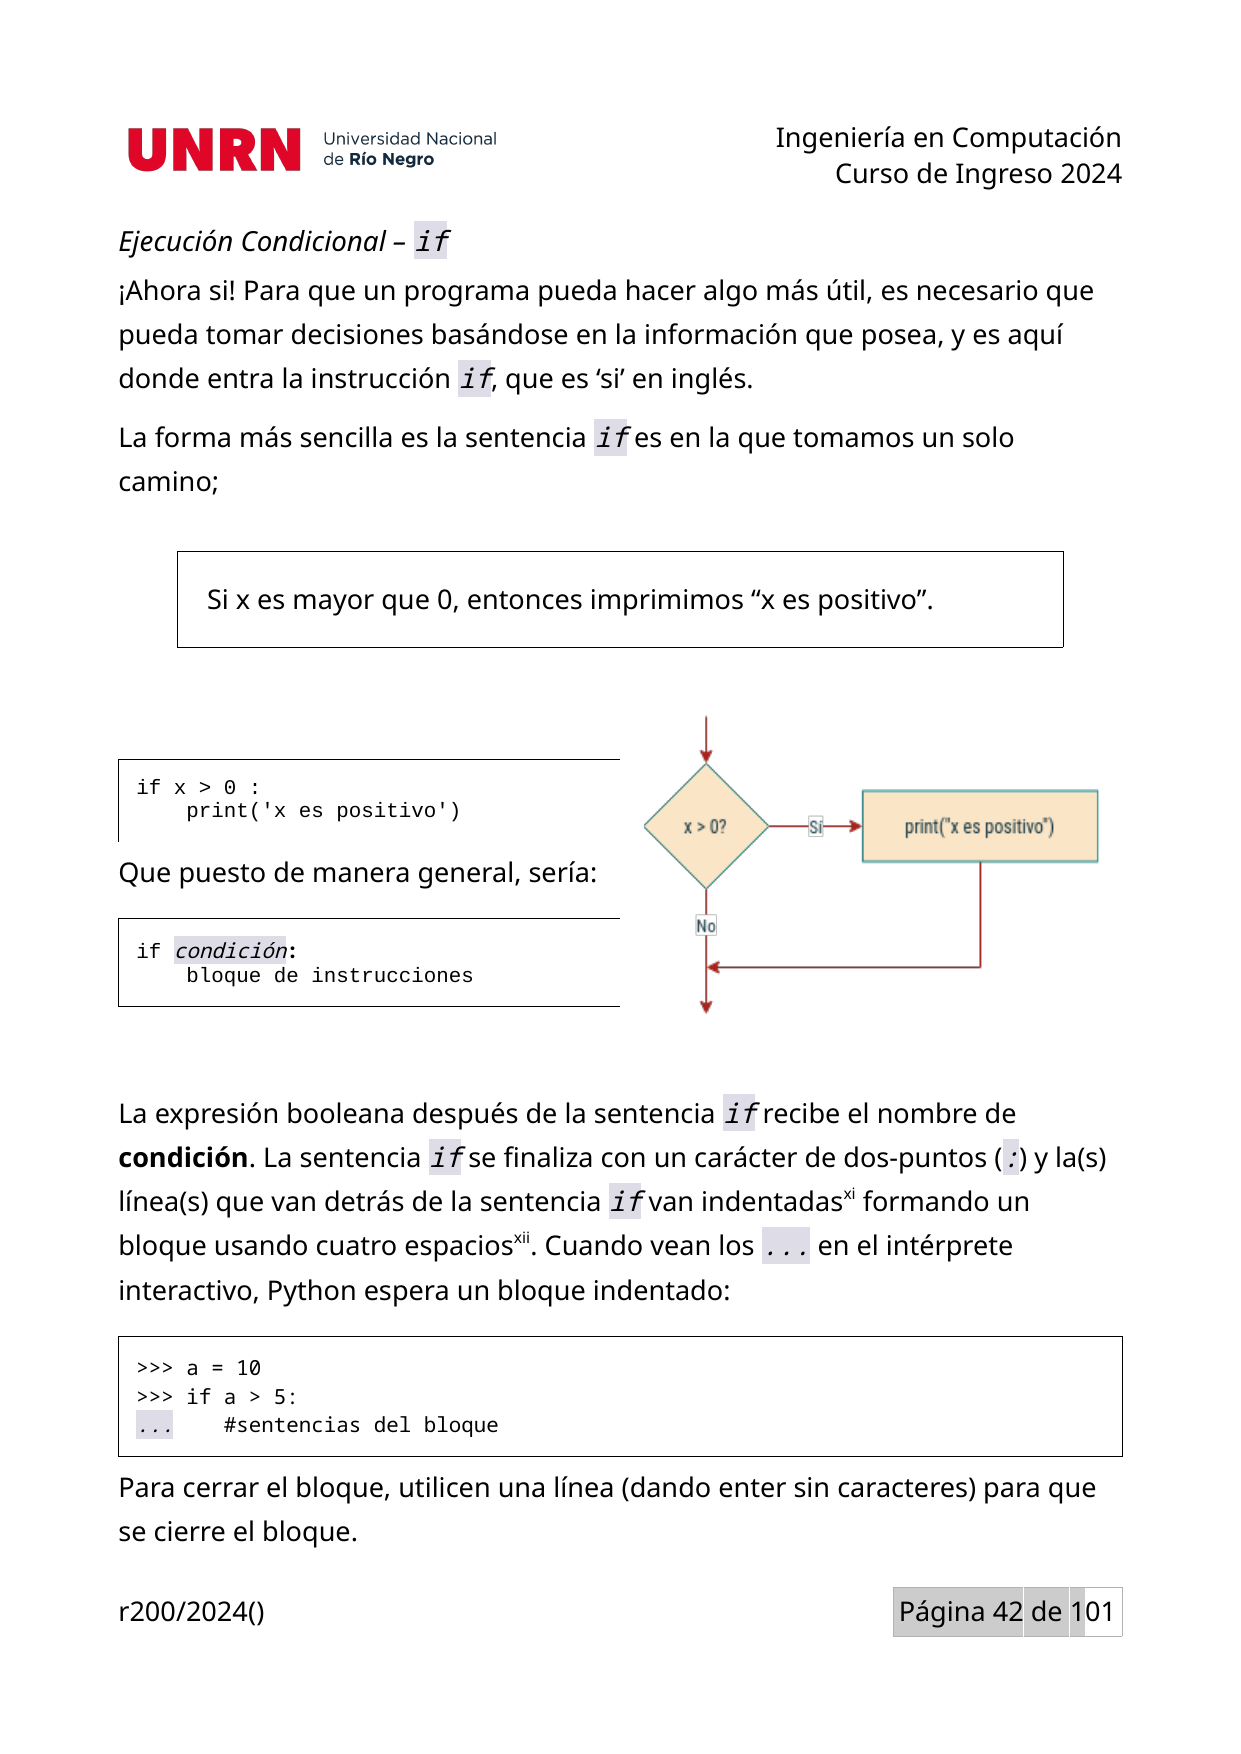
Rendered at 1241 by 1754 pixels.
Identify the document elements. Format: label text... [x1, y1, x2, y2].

text Si x es mayor que 0, entonces imprimimos “x es positivo”. [178, 552, 1063, 647]
table_header [620, 677, 1122, 1094]
table_header if x > 0 : print('x es positivo') Que puesto de manera general, sería: [118, 760, 620, 918]
table_header [118, 1007, 620, 1094]
text ¡Ahora si! Para que un programa pueda hacer algo más útil, es necesario que pueda tomar decisiones basándose en la información que posea, y es aquí donde entra la instrucción if, que es ‘si’ en inglés. [118, 272, 1122, 397]
text >>> if a > 5: [119, 1364, 1122, 1392]
text Para cerrar el bloque, utilicen una línea (dando enter sin caracteres) para que se cierre el bloque. [118, 1468, 1122, 1549]
subtitle Ejecución Condicional – if [118, 221, 414, 259]
picture [118, 118, 505, 180]
text ... #sentencias del bloque [119, 1392, 1122, 1456]
text >>> a = 10 [119, 1337, 1122, 1364]
picture [643, 706, 1099, 1028]
text La forma más sencilla es la sentencia if es en la que tomamos un solo camino; [118, 419, 1122, 500]
text La expresión booleana después de la sentencia if recibe el nombre de condición. La sentencia if se finaliza con un carácter de dos-puntos (:) y la(s) línea(s) que van detrás de la sentencia if van indentadas formando un bloque usando cuatro espacios. Cuando vean los ... en el intérprete interactivo, Python espera un bloque indentado: [118, 1094, 1122, 1308]
subtitle Ejecución Condicional – if [447, 221, 1122, 259]
table_header if condición: bloque de instrucciones [119, 919, 620, 1006]
table_header [118, 677, 620, 759]
